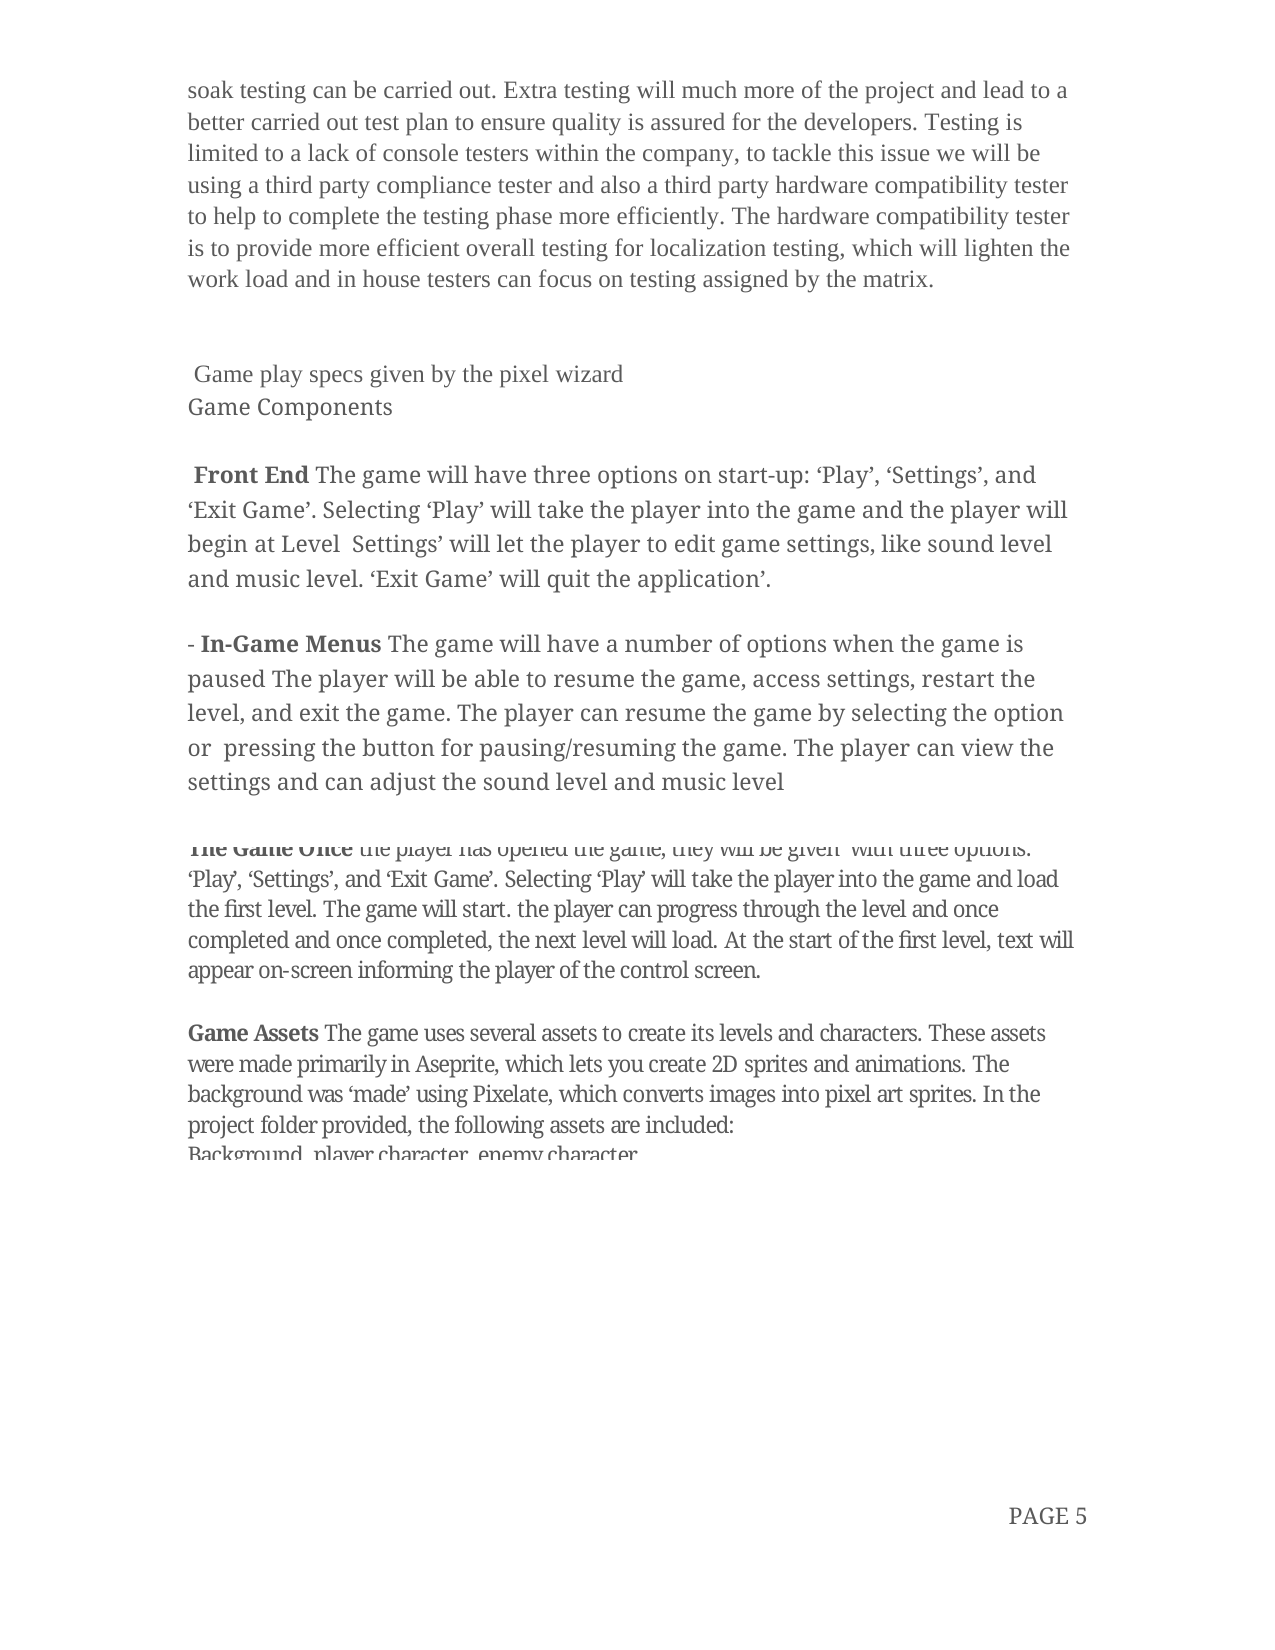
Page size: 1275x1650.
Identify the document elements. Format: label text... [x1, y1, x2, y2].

text Game Components [187, 391, 1087, 422]
text Game play specs given by the pixel wizard [187, 359, 1087, 388]
text soak testing can be carried out. Extra testing will much more of the project and lead to a better carried out test plan to ensure quality is assured for the developers. Testing is limited to a lack of console testers within the company, to tackle this issue we will be using a third party compliance tester and also a third party hardware compatibility tester to help to complete the testing phase more efficiently. The hardware compatibility tester is to provide more efficient overall testing for localization testing, which will lighten the work load and in house testers can focus on testing assigned by the matrix. [187, 75, 1087, 293]
text - In-Game Menus The game will have a number of options when the game is paused The player will be able to resume the game, access settings, restart the level, and exit the game. The player can resume the game by selecting the option or pressing the button for pausing/resuming the game. The player can view the settings and can adjust the sound level and music level [187, 628, 1087, 797]
text Front End The game will have three options on start-up: ‘Play’, ‘Settings’, and ‘Exit Game’. Selecting ‘Play’ will take the player into the game and the player will begin at Level Settings’ will let the player to edit game settings, like sound level and music level. ‘Exit Game’ will quit the application’. [187, 459, 1087, 594]
